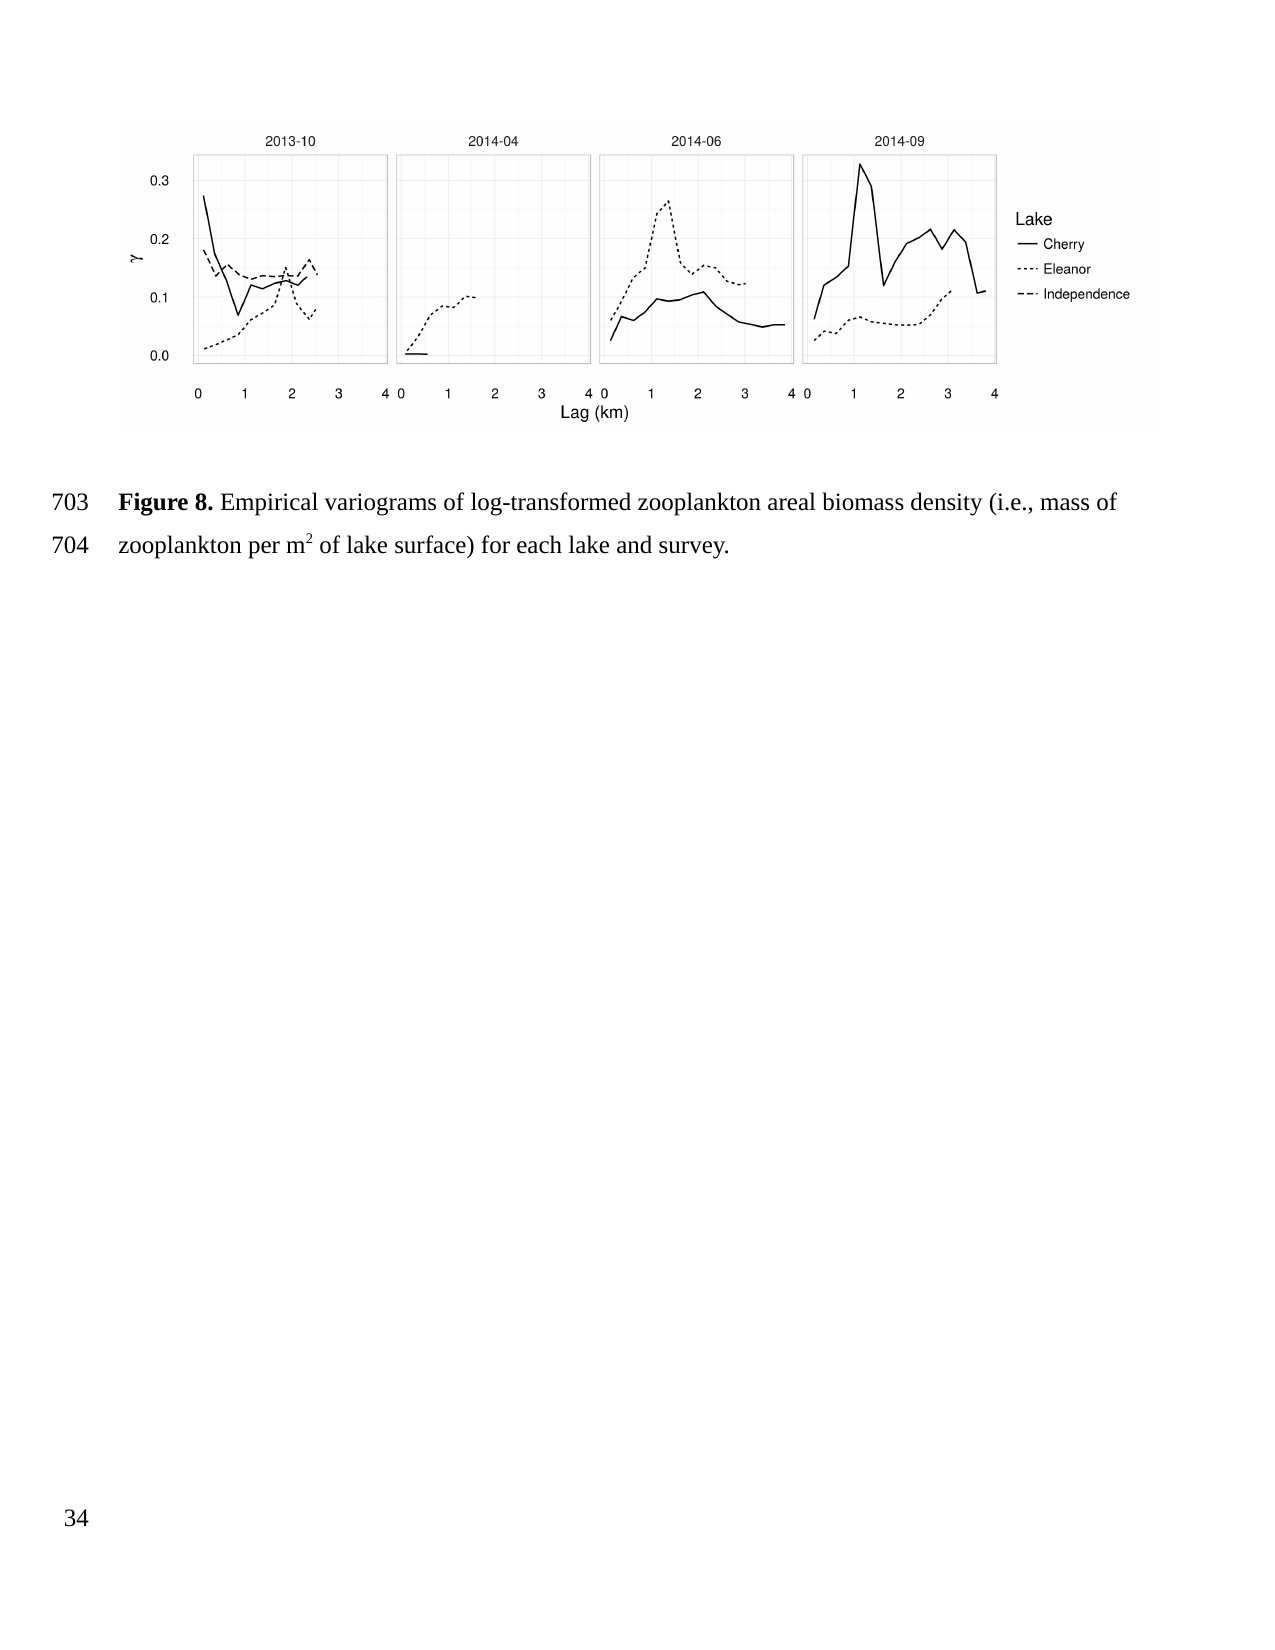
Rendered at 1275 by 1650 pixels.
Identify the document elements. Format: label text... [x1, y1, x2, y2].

text Figure 8. Empirical variograms of log-transformed zooplankton areal biomass density (i.e., mass of zooplankton per m2 of lake surface) for each lake and survey. [118, 487, 1157, 559]
picture [118, 118, 1157, 430]
